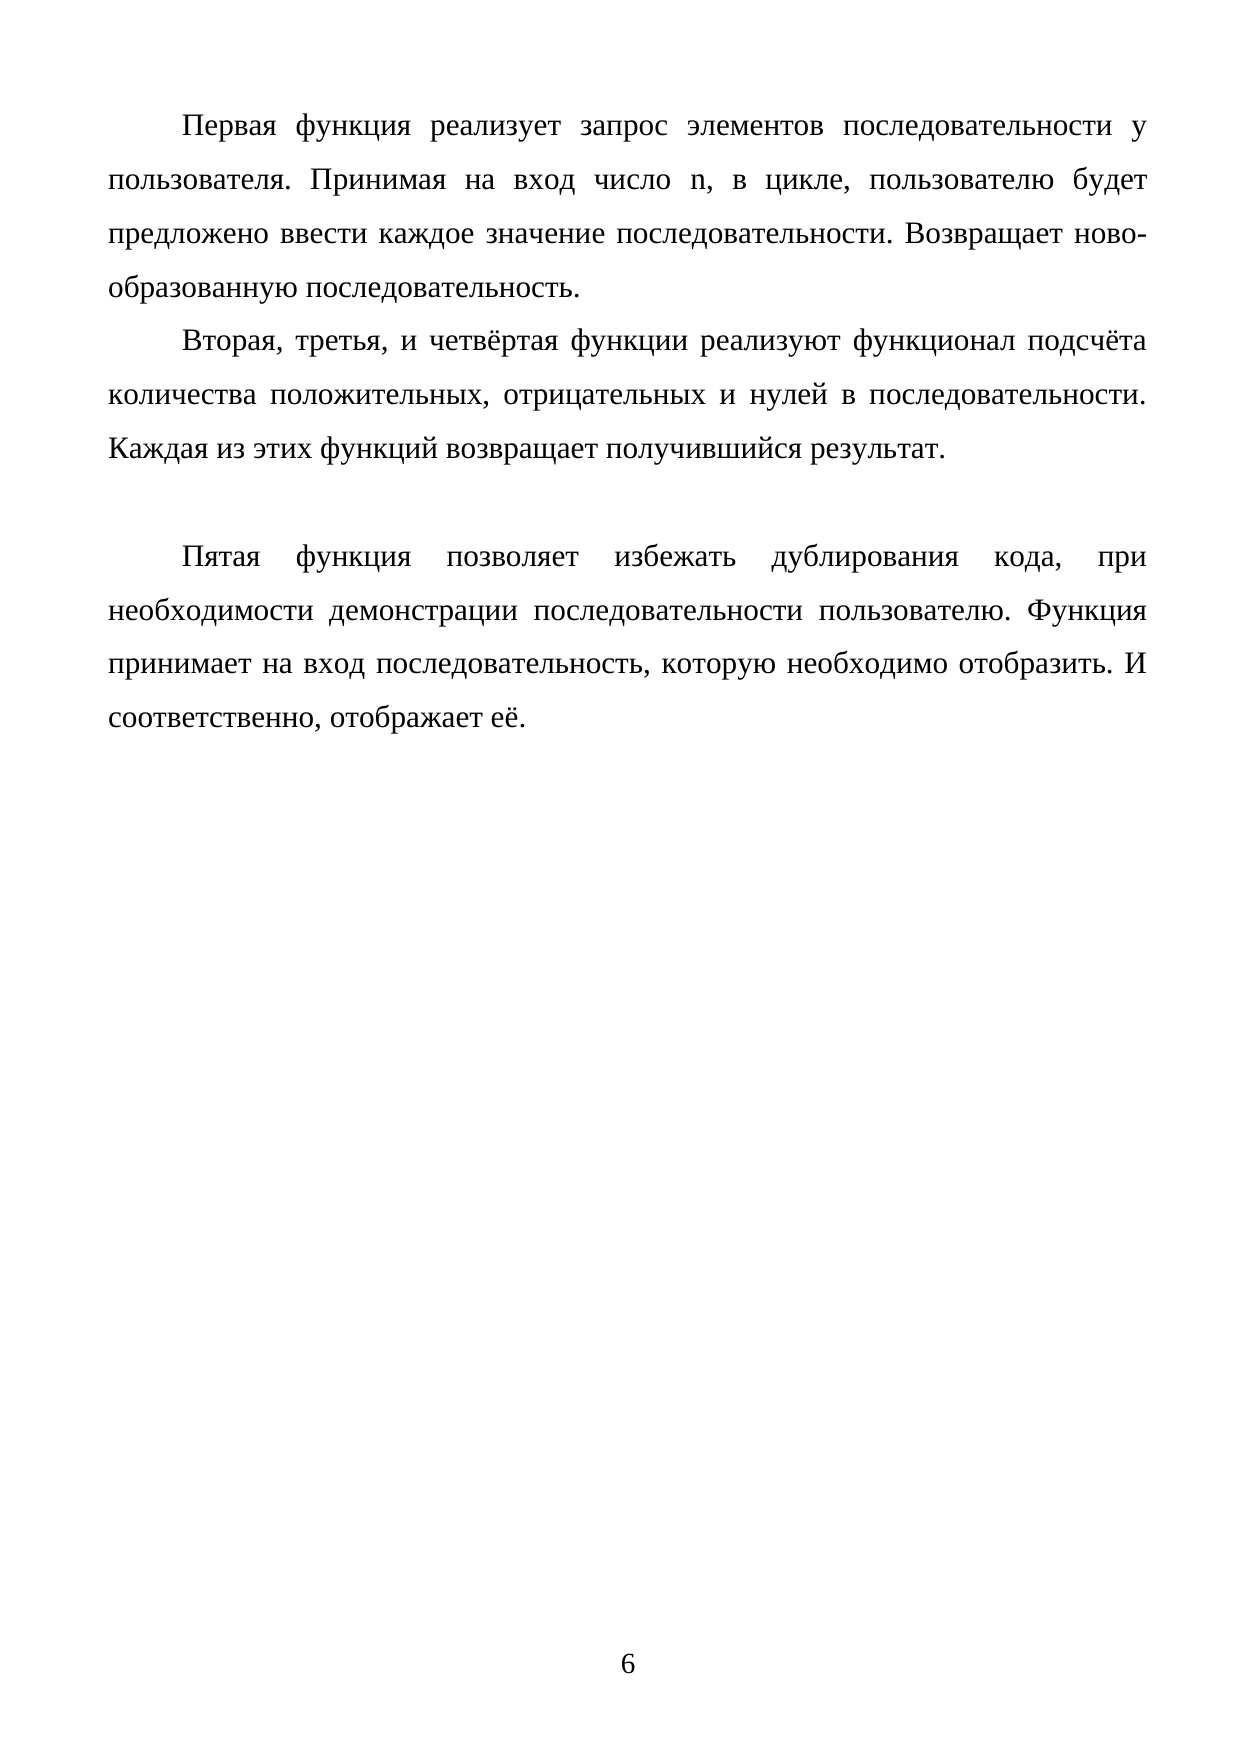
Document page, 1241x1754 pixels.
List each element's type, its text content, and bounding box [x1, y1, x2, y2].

text Первая функция реализует запрос элементов последовательности у пользователя. Принимая на вход число n, в цикле, пользователю будет предложено ввести каждое значение последовательности. Возвращает ново-образованную последовательность. [108, 106, 1148, 304]
text Пятая функция позволяет избежать дублирования кода, при необходимости демонстрации последовательности пользователю. Функция принимает на вход последовательность, которую необходимо отобразить. И соответственно, отображает её. [108, 537, 1148, 734]
text Вторая, третья, и четвёртая функции реализуют функционал подсчёта количества положительных, отрицательных и нулей в последовательности. Каждая из этих функций возвращает получившийся результат. [108, 322, 1148, 465]
